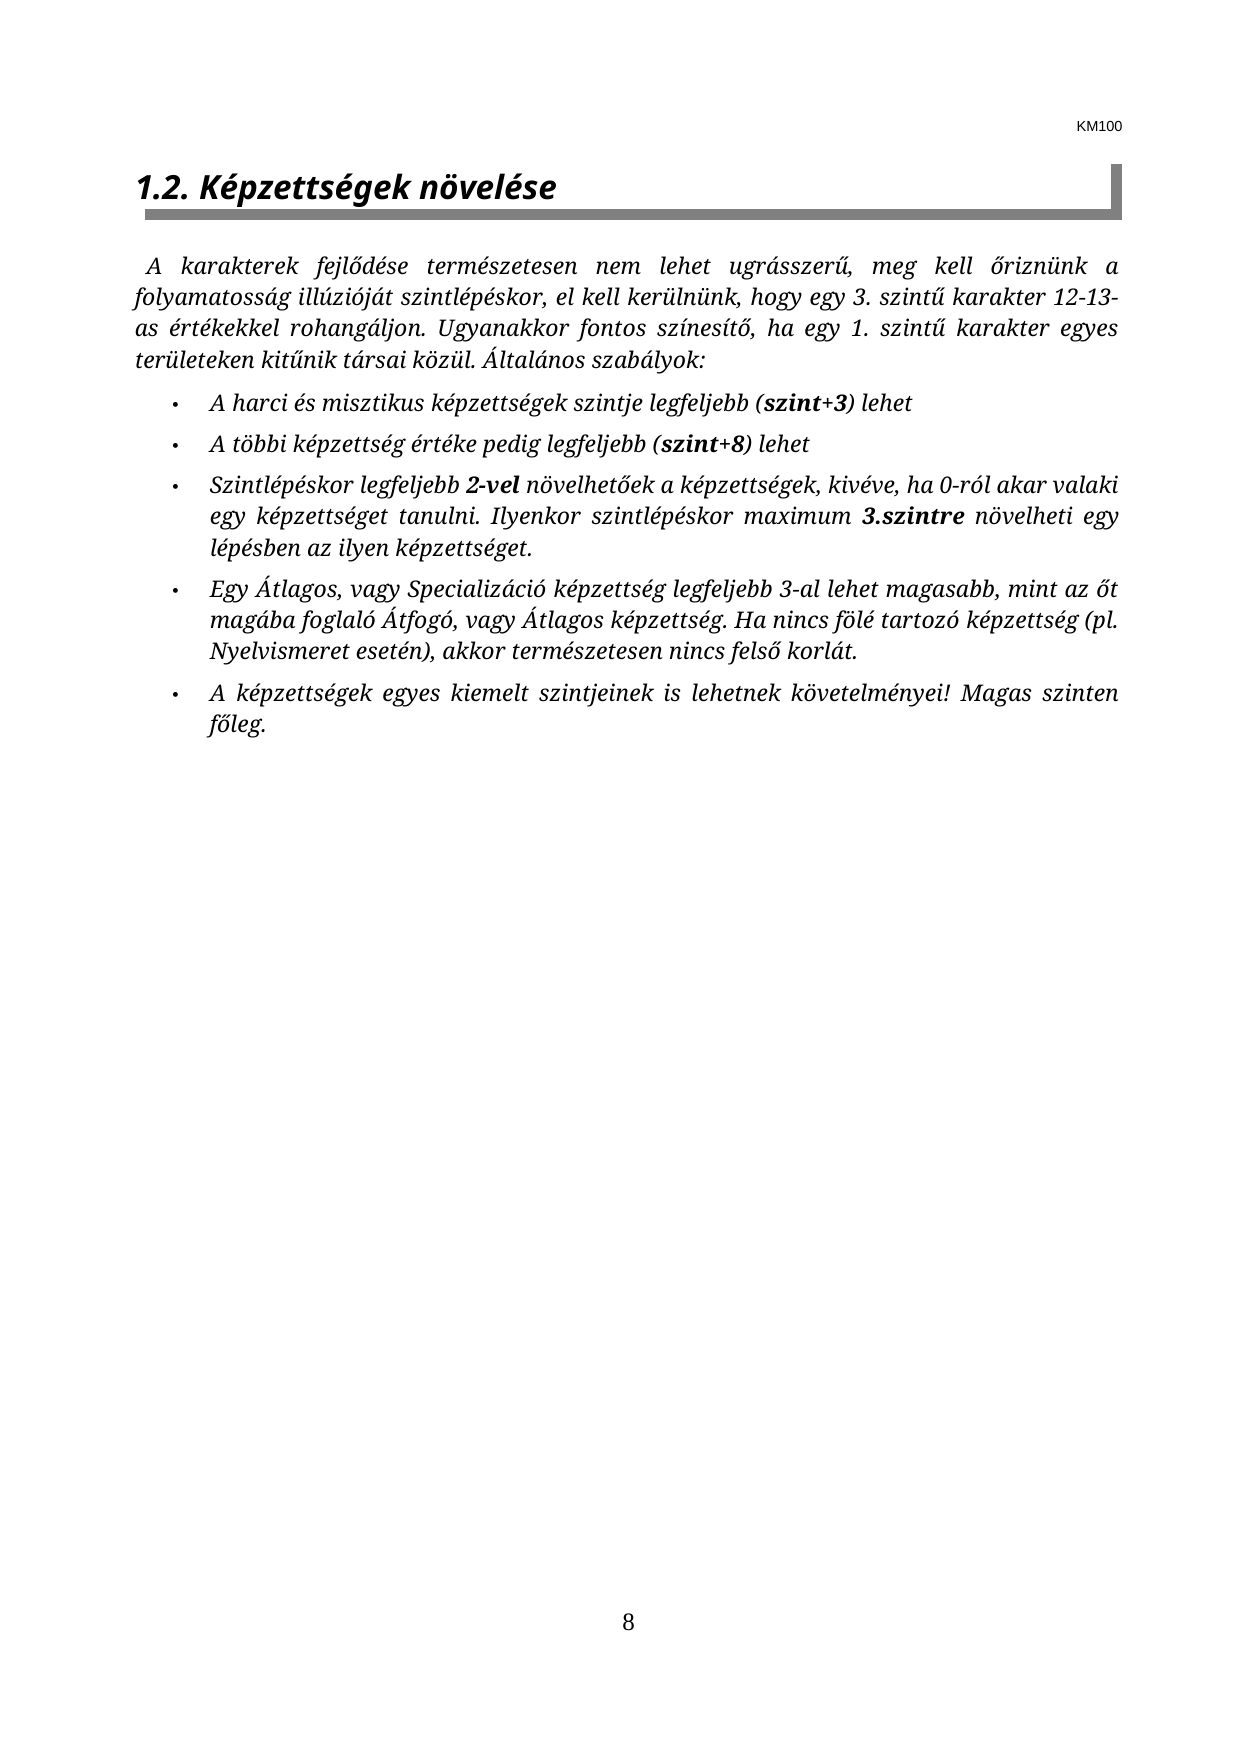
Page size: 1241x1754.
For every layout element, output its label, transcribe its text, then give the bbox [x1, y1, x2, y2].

list Egy Átlagos, vagy Specializáció képzettség legfeljebb 3-al lehet magasabb, mint az őt magába foglaló Átfogó, vagy Átlagos képzettség. Ha nincs fölé tartozó képzettség (pl. Nyelvismeret esetén), akkor természetesen nincs felső korlát. [172, 573, 1122, 667]
list A képzettségek egyes kiemelt szintjeinek is lehetnek követelményei! Magas szinten főleg. [172, 677, 1122, 739]
list A többi képzettség értéke pedig legfeljebb (szint+8) lehet [172, 428, 1122, 459]
list A harci és misztikus képzettségek szintje legfeljebb (szint+3) lehet [172, 387, 1122, 418]
list Szintlépéskor legfeljebb 2-vel növelhetőek a képzettségek, kivéve, ha 0-ról akar valaki egy képzettséget tanulni. Ilyenkor szintlépéskor maximum 3.szintre növelheti egy lépésben az ilyen képzettséget. [172, 469, 1122, 563]
text A karakterek fejlődése természetesen nem lehet ugrásszerű, meg kell őriznünk a folyamatosság illúzióját szintlépéskor, el kell kerülnünk, hogy egy 3. szintű karakter 12-13-as értékekkel rohangáljon. Ugyanakkor fontos színesítő, ha egy 1. szintű karakter egyes területeken kitűnik társai közül. Általános szabályok: [134, 250, 1122, 375]
subtitle Képzettségek növelése [134, 164, 1111, 209]
